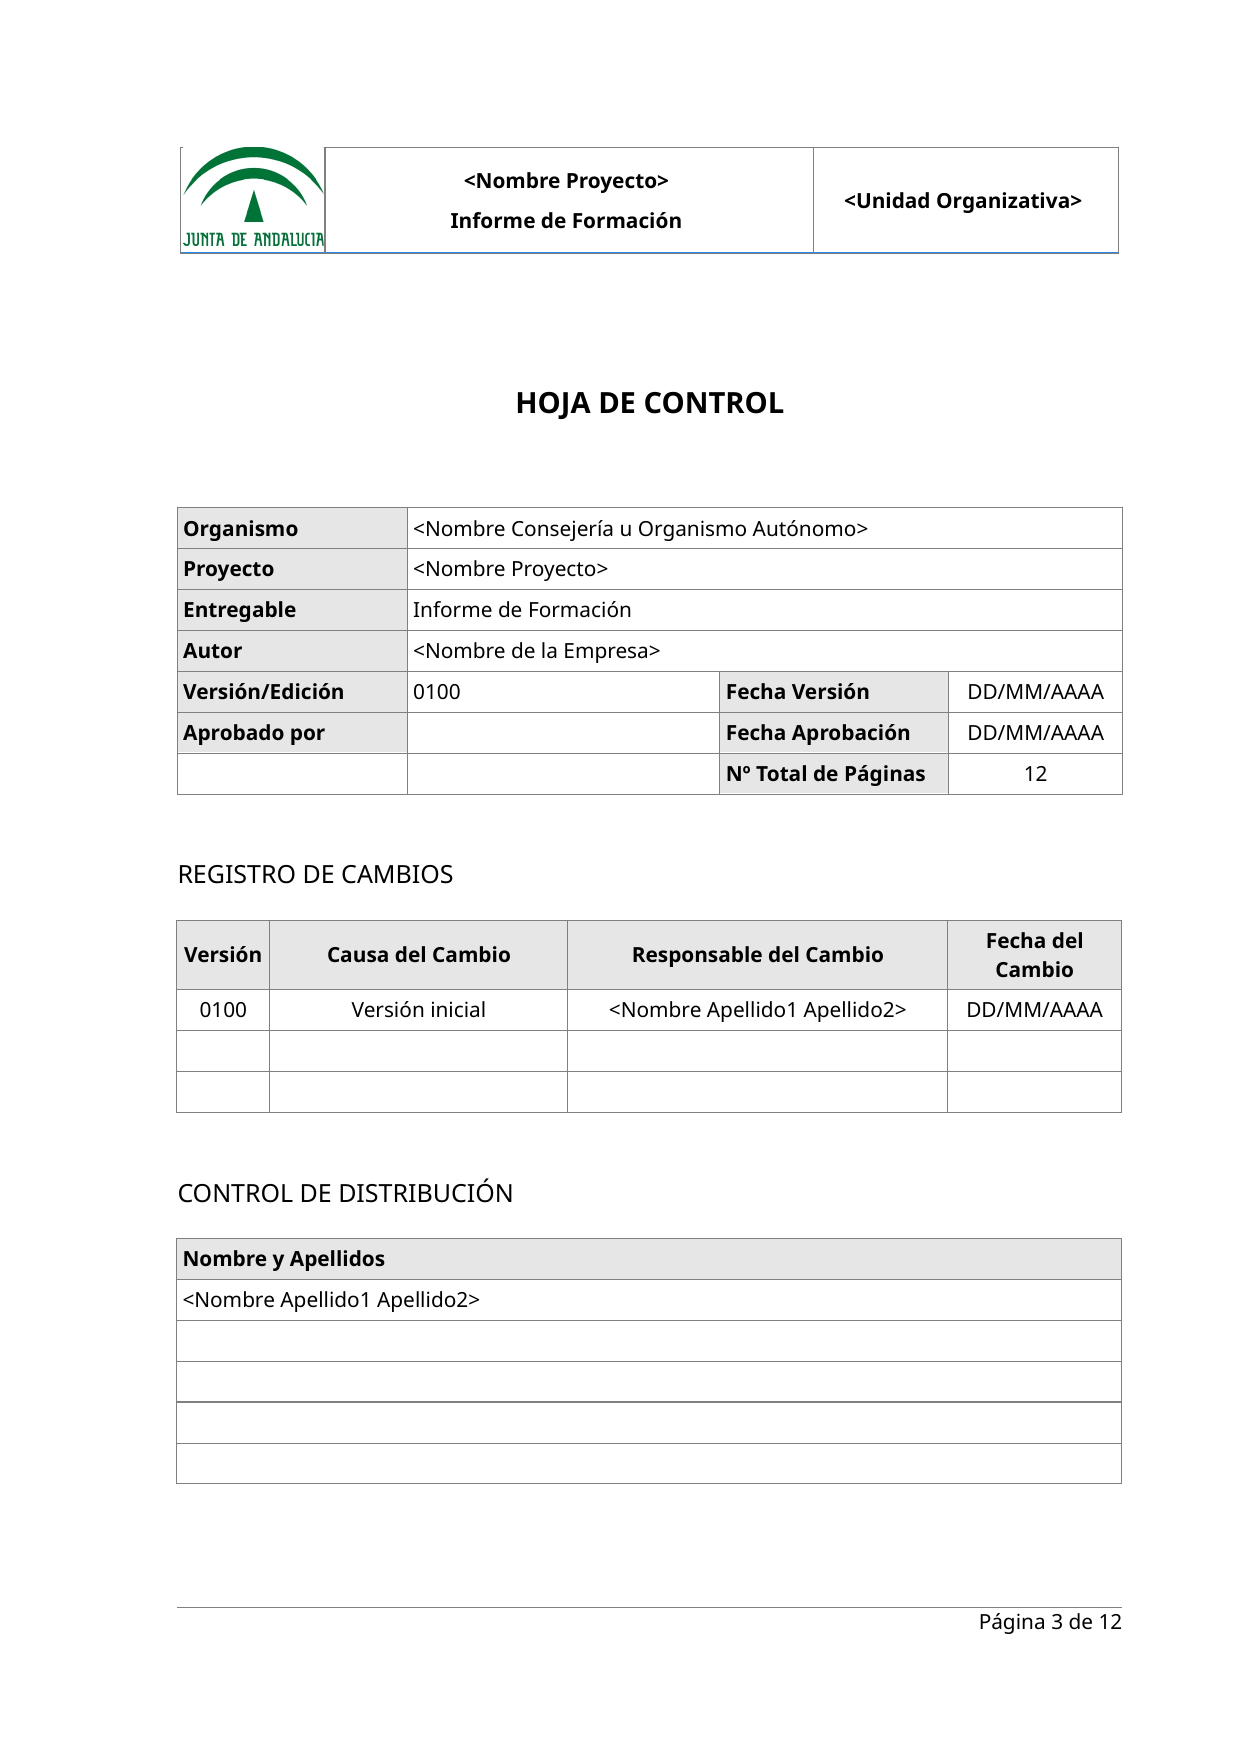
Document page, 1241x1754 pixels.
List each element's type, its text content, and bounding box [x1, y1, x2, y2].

table_cell [948, 1031, 1121, 1071]
table_header Causa del Cambio [270, 921, 567, 989]
table_cell Nº Total de Páginas [720, 754, 948, 793]
table_cell Informe de Formación [408, 590, 1122, 630]
table_cell [568, 1072, 947, 1112]
table_cell [177, 1031, 269, 1071]
table_cell Versión inicial [270, 990, 567, 1030]
table_cell Entregable [178, 590, 407, 630]
text REGISTRO DE CAMBIOS [177, 857, 1122, 891]
picture [183, 147, 324, 246]
table_cell DD/MM/AAAA [949, 713, 1122, 752]
table_cell Aprobado por [178, 713, 407, 752]
table_header <Nombre Consejería u Organismo Autónomo> [408, 508, 1122, 548]
table_cell [177, 1321, 1121, 1361]
table_cell [177, 1444, 1121, 1483]
table_cell DD/MM/AAAA [948, 990, 1121, 1030]
table_cell [408, 713, 719, 752]
table_cell Proyecto [178, 549, 407, 589]
table_cell [948, 1072, 1121, 1112]
table_cell [270, 1072, 567, 1112]
table_cell [408, 754, 719, 793]
table_cell [177, 1403, 1121, 1442]
table_cell <Nombre Proyecto> [408, 549, 1122, 589]
table_header Organismo [178, 508, 407, 548]
table_header Fecha del Cambio [948, 921, 1121, 989]
table_cell Fecha Aprobación [720, 713, 948, 752]
table_cell Versión/Edición [178, 672, 407, 712]
table_cell Fecha Versión [720, 672, 948, 712]
table_header Nombre y Apellidos [177, 1239, 1121, 1279]
table_cell 0100 [177, 990, 269, 1030]
table_cell [177, 1072, 269, 1112]
table_cell <Nombre Apellido1 Apellido2> [568, 990, 947, 1030]
table_cell [178, 754, 407, 793]
table_cell [177, 1362, 1121, 1401]
table_cell <Nombre Apellido1 Apellido2> [177, 1280, 1121, 1319]
table_cell Autor [178, 631, 407, 671]
text CONTROL DE DISTRIBUCIÓN [177, 1175, 1122, 1209]
table_header Responsable del Cambio [568, 921, 947, 989]
table_cell [568, 1031, 947, 1071]
table_header Versión [177, 921, 269, 989]
table_cell 10 [949, 754, 1122, 793]
table_cell 0100 [408, 672, 719, 712]
table_cell <Nombre de la Empresa> [408, 631, 1122, 671]
text HOJA DE CONTROL [177, 382, 1122, 422]
table_cell [270, 1031, 567, 1071]
table_cell DD/MM/AAAA [949, 672, 1122, 712]
